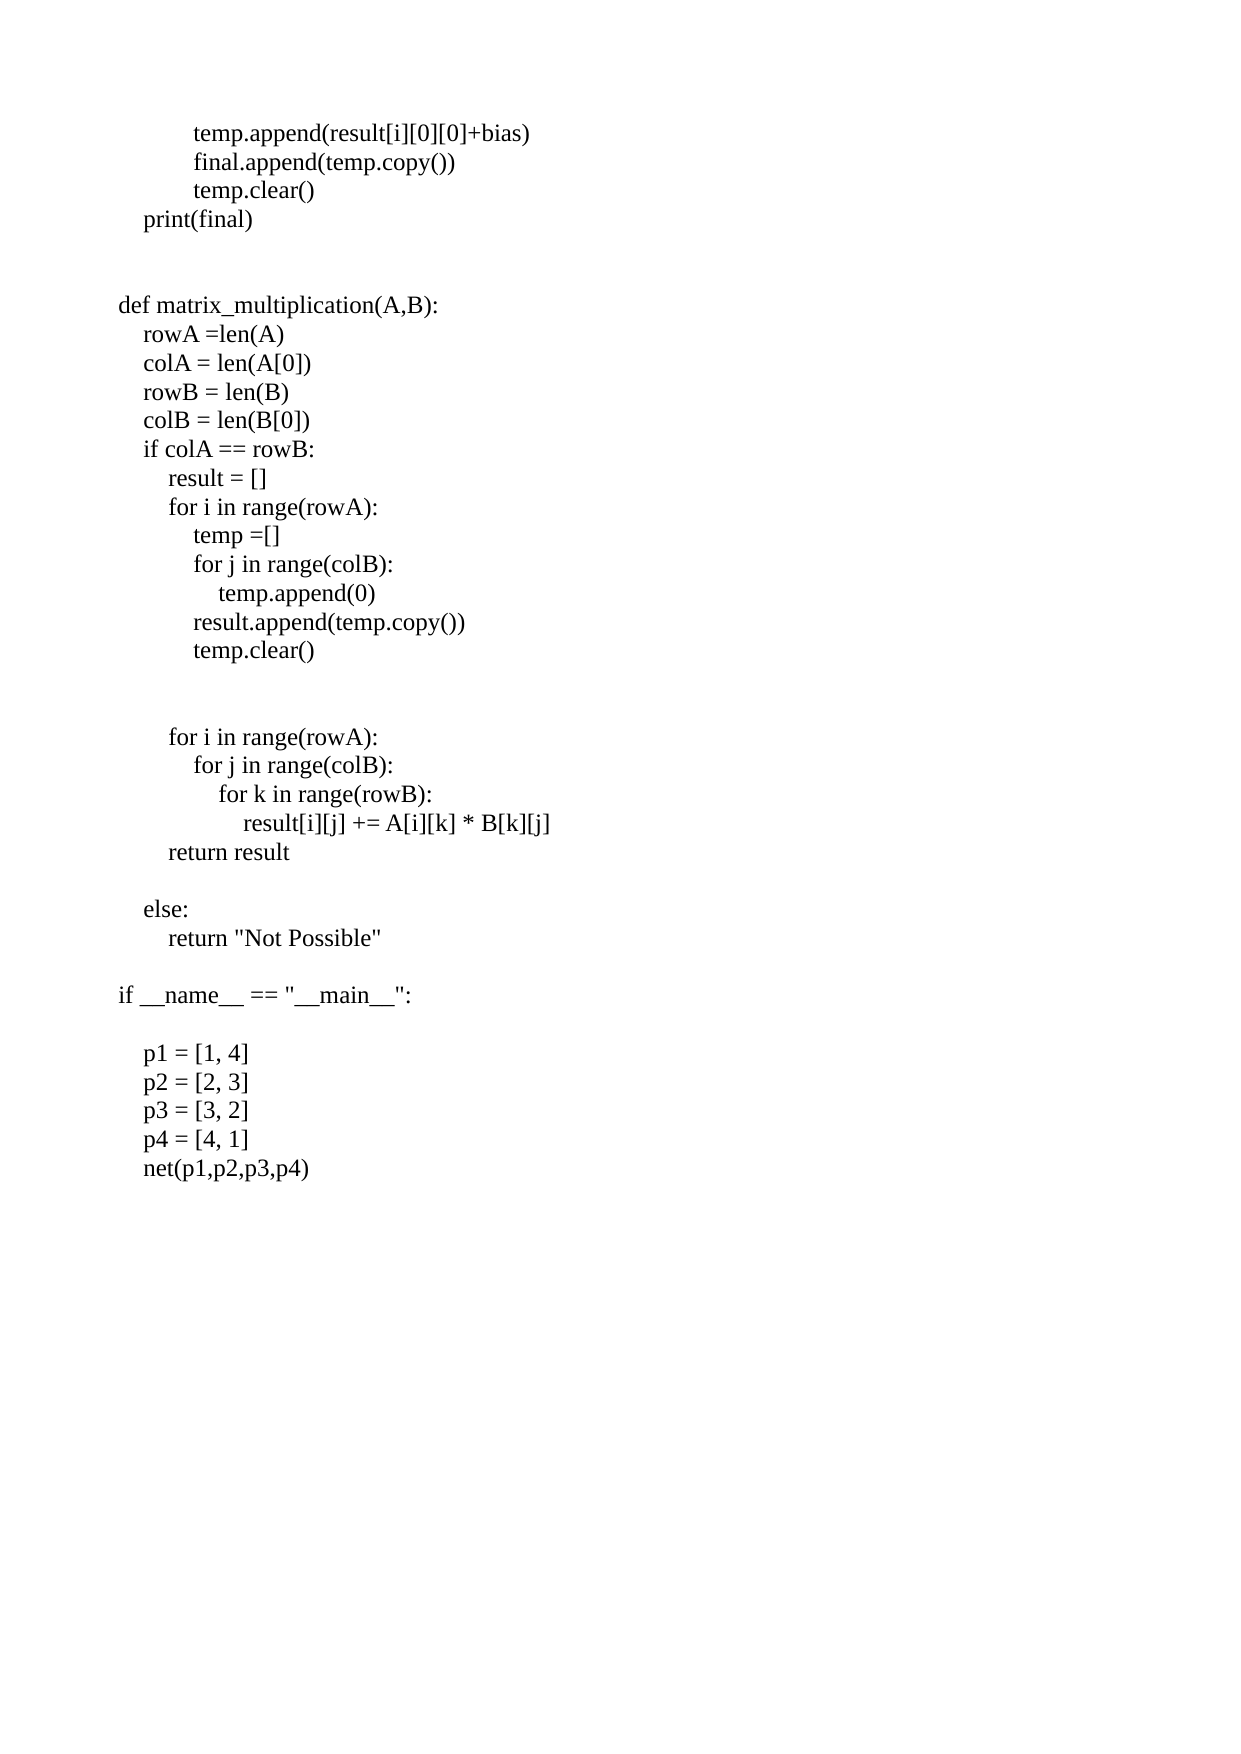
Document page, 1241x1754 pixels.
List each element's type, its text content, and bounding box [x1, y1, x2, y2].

text p3 = [3, 2] [118, 1096, 1122, 1124]
text result = [] [118, 463, 1122, 492]
text def matrix_multiplication(A,B): [118, 291, 1122, 319]
text temp.append(0) [118, 578, 1122, 607]
text temp.clear() [118, 636, 1122, 664]
text temp.clear() [118, 176, 1122, 204]
text final.append(temp.copy()) [118, 147, 1122, 176]
text net(p1,p2,p3,p4) [118, 1153, 1122, 1182]
text print(final) [118, 204, 1122, 233]
text for j in range(colB): [118, 549, 1122, 578]
text result[i][j] += A[i][k] * B[k][j] [118, 808, 1122, 837]
text for j in range(colB): [118, 751, 1122, 779]
text for i in range(rowA): [118, 722, 1122, 751]
text if __name__ == "__main__": [118, 981, 1122, 1009]
text if colA == rowB: [118, 434, 1122, 463]
text rowB = len(B) [118, 377, 1122, 406]
text else: [118, 894, 1122, 923]
text temp =[] [118, 521, 1122, 549]
text for i in range(rowA): [118, 492, 1122, 521]
text p1 = [1, 4] [118, 1038, 1122, 1067]
text return "Not Possible" [118, 923, 1122, 952]
text for k in range(rowB): [118, 779, 1122, 808]
text p4 = [4, 1] [118, 1124, 1122, 1153]
text colA = len(A[0]) [118, 348, 1122, 377]
text temp.append(result[i][0][0]+bias) [118, 118, 1122, 147]
text rowA =len(A) [118, 319, 1122, 348]
text return result [118, 837, 1122, 866]
text colB = len(B[0]) [118, 406, 1122, 434]
text result.append(temp.copy()) [118, 607, 1122, 636]
text p2 = [2, 3] [118, 1067, 1122, 1096]
